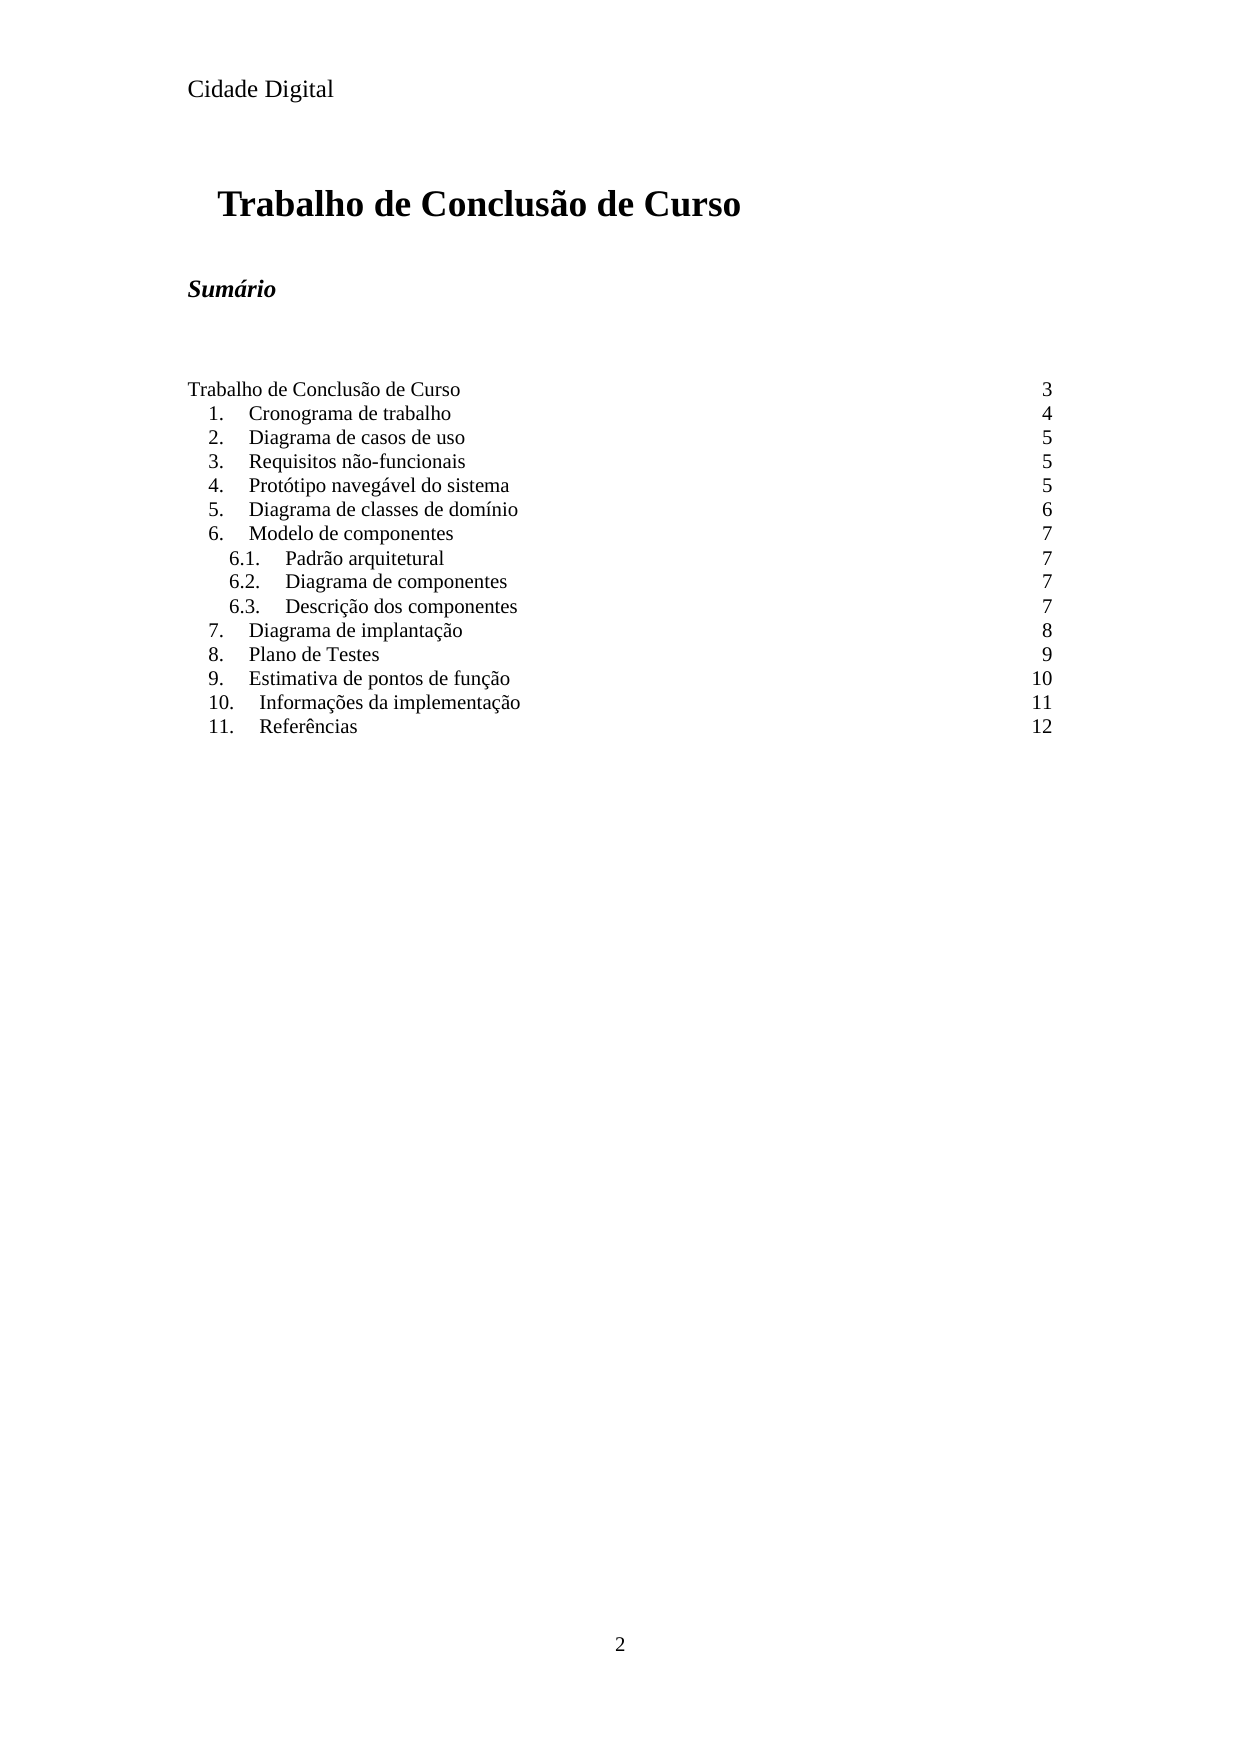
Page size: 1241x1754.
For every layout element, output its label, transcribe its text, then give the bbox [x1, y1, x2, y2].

text 11. Referências 12 [208, 714, 1053, 738]
text 6.3. Descrição dos componentes 7 [229, 593, 1053, 618]
text 4. Protótipo navegável do sistema 5 [208, 473, 1053, 497]
text 6.2. Diagrama de componentes 7 [229, 569, 1053, 593]
text 5. Diagrama de classes de domínio 6 [208, 497, 1053, 521]
text 9. Estimativa de pontos de função 10 [208, 666, 1053, 690]
text 6. Modelo de componentes 7 [208, 521, 1053, 545]
text 7. Diagrama de implantação 8 [208, 618, 1053, 642]
subtitle Trabalho de Conclusão de Curso [217, 181, 1053, 224]
text Trabalho de Conclusão de Curso 3 [187, 377, 1053, 401]
subtitle Sumário [187, 274, 1053, 303]
text 2. Diagrama de casos de uso 5 [208, 425, 1053, 449]
text 3. Requisitos não-funcionais 5 [208, 449, 1053, 473]
text 10. Informações da implementação 11 [208, 690, 1053, 714]
text 1. Cronograma de trabalho 4 [208, 401, 1053, 425]
text 6.1. Padrão arquitetural 7 [229, 545, 1053, 569]
text 8. Plano de Testes 9 [208, 642, 1053, 666]
